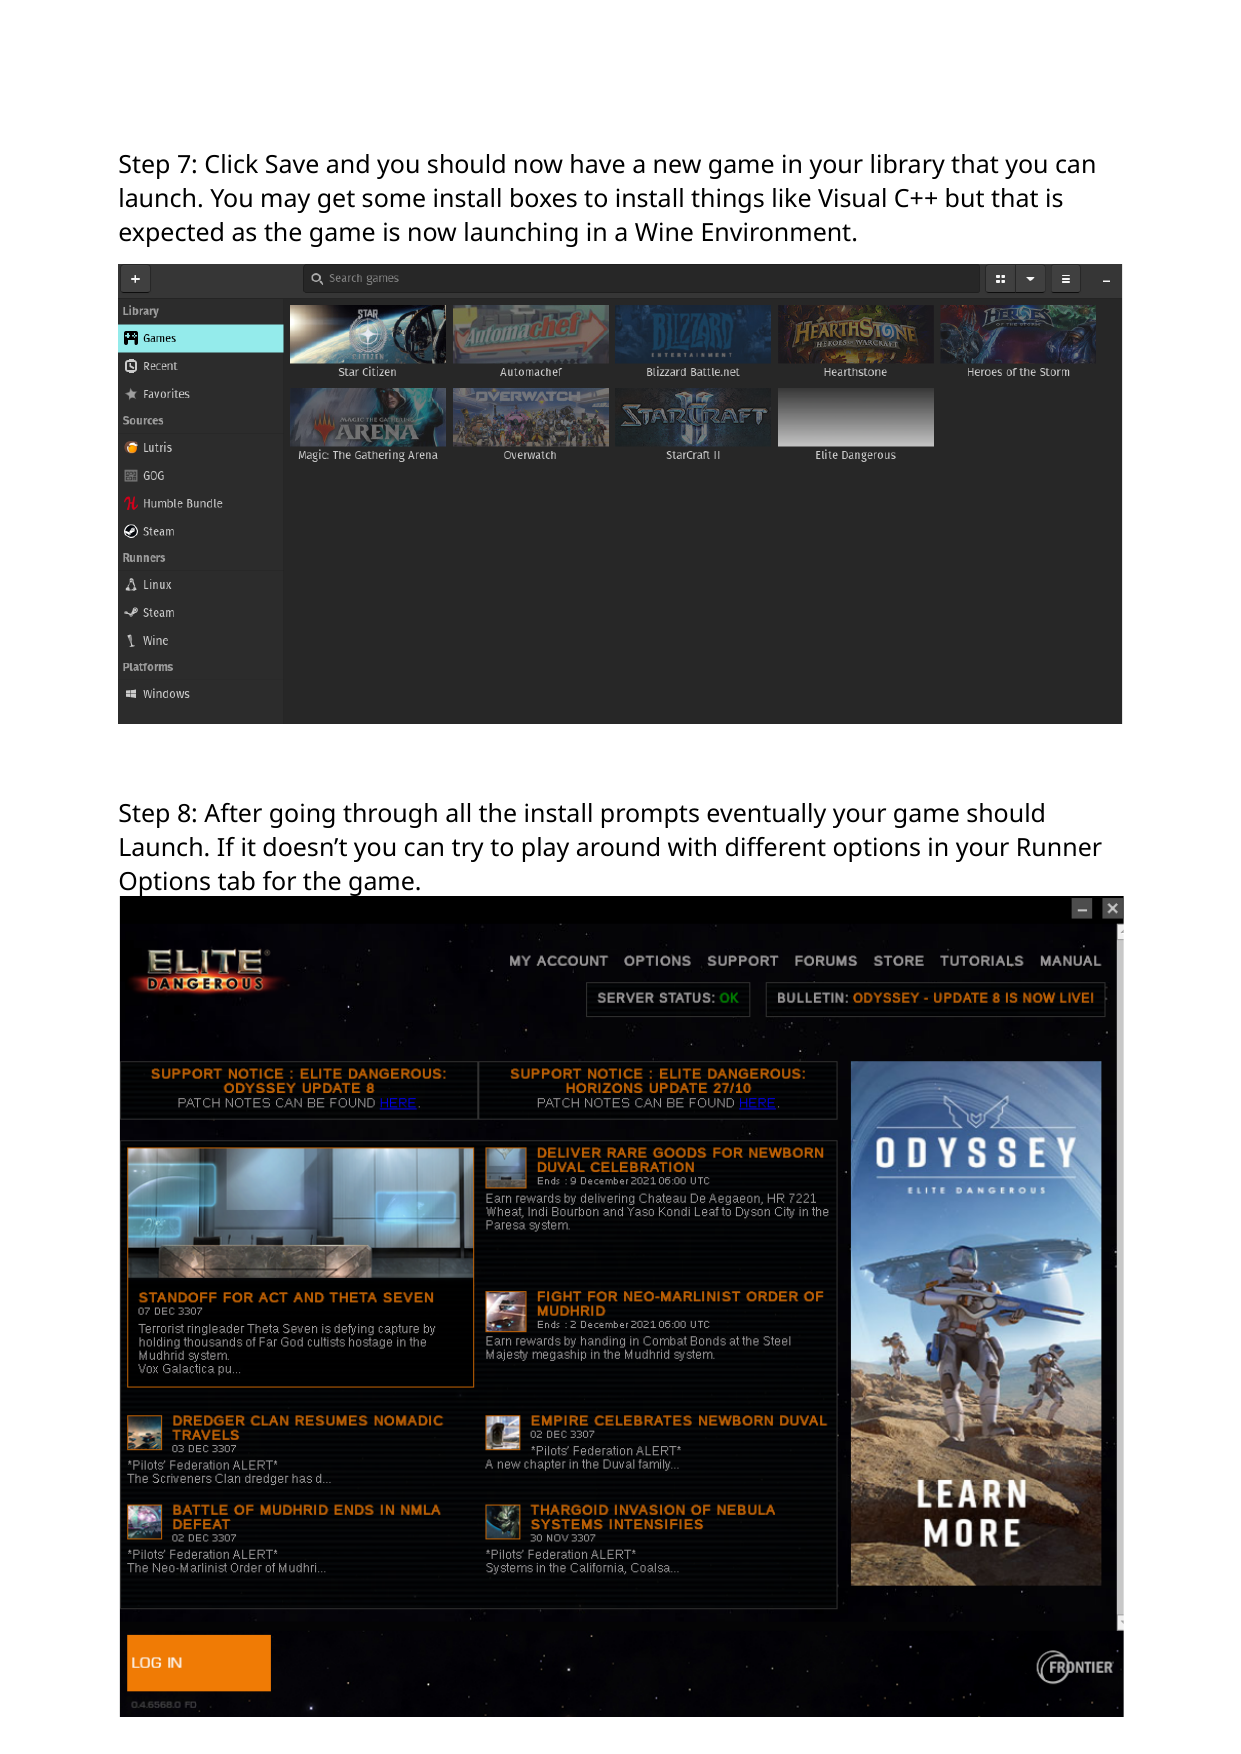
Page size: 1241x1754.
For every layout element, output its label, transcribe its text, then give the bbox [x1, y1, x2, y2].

text Step 8: After going through all the install prompts eventually your game should Launch. If it doesn’t you can try to play around with different options in your Runner Options tab for the game. [118, 724, 1122, 926]
picture [119, 896, 1124, 1717]
text Step 7: Click Save and you should now have a new game in your library that you can launch. You may get some install boxes to install things like Visual C++ but that is expected as the game is now launching in a Wine Environment. [118, 147, 1122, 249]
text [118, 249, 1122, 264]
picture [118, 264, 1123, 724]
